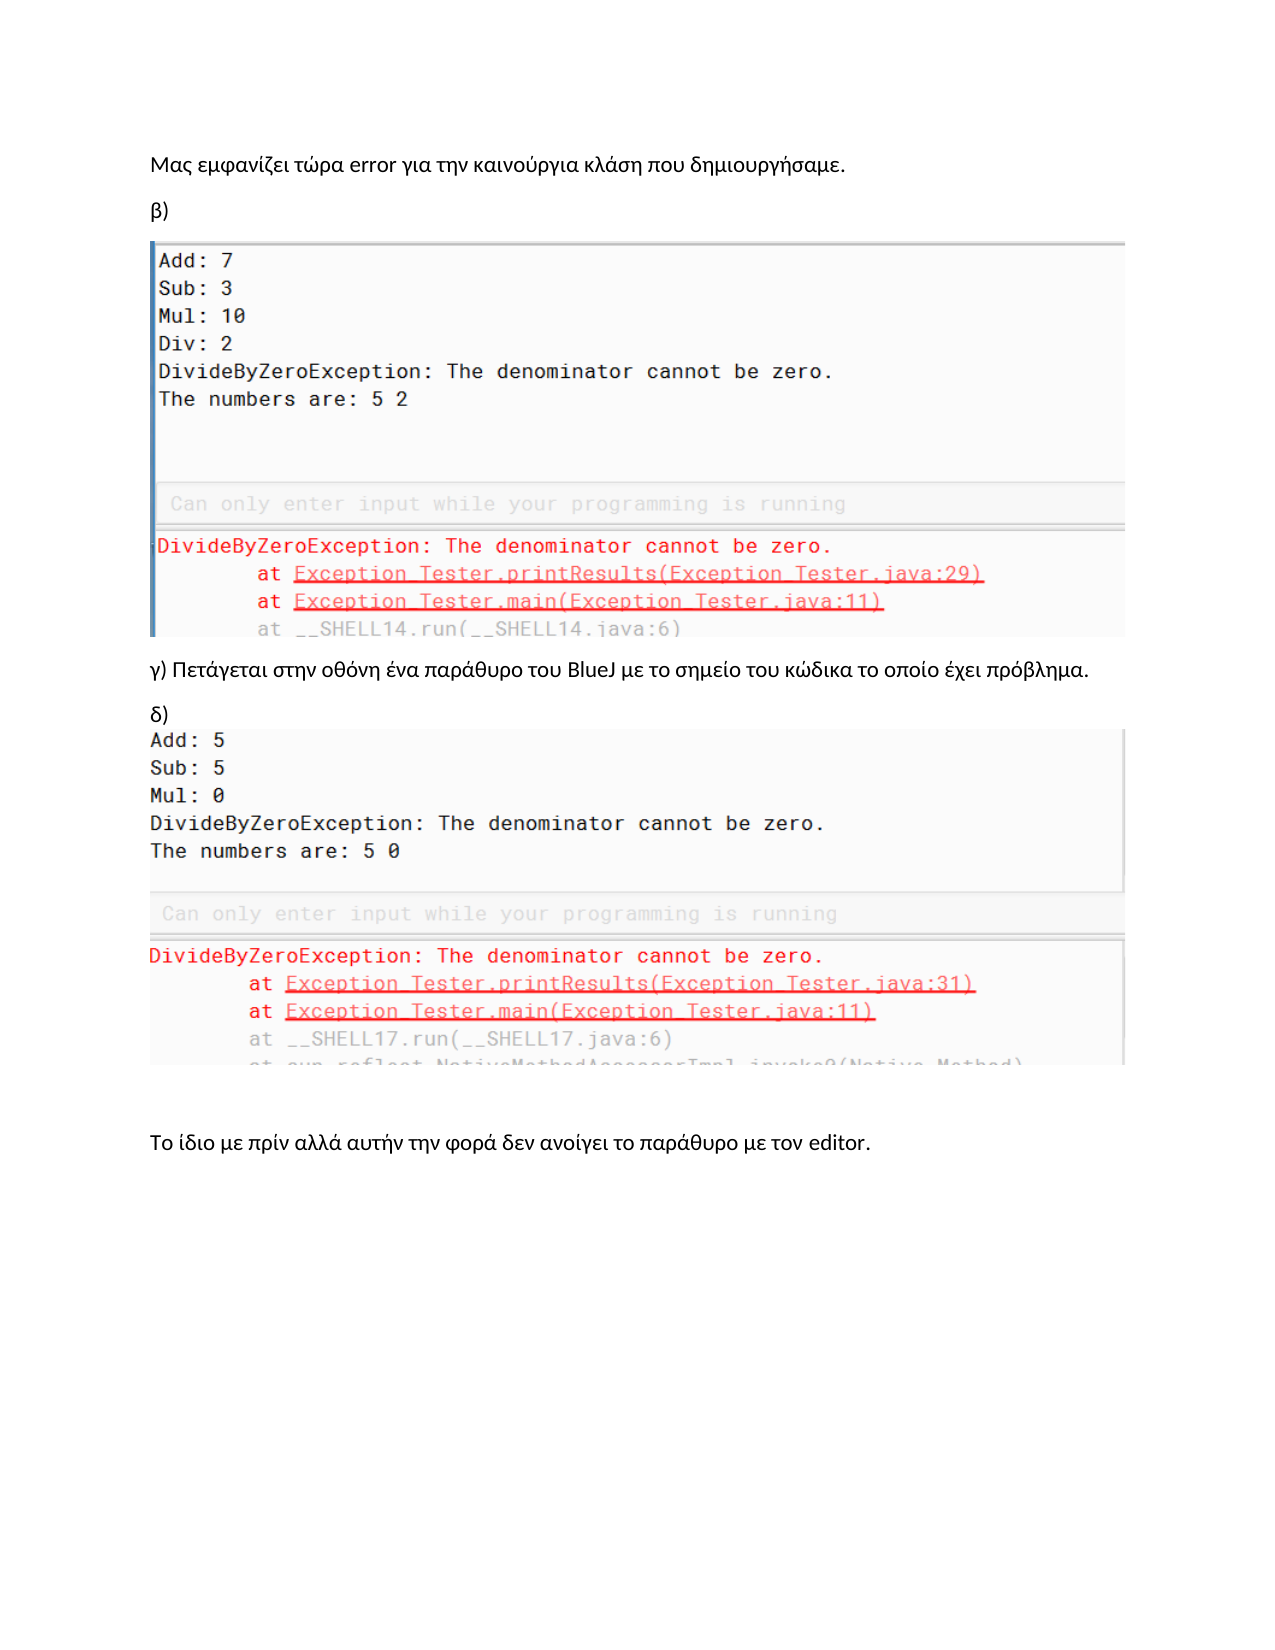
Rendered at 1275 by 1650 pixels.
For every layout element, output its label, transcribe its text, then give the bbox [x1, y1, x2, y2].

text β) [150, 196, 1125, 224]
text Το ίδιο με πρίν αλλά αυτήν την φορά δεν ανοίγει το παράθυρο με τον editor. [150, 1128, 1125, 1156]
text γ) Πετάγεται στην οθόνη ένα παράθυρο του BlueJ με το σημείο του κώδικα το οποίο έχει πρόβλημα. [150, 655, 1125, 683]
text δ) [150, 700, 1125, 729]
text Μας εμφανίζει τώρα error για την καινούργια κλάση που δημιουργήσαμε. [150, 150, 1125, 178]
